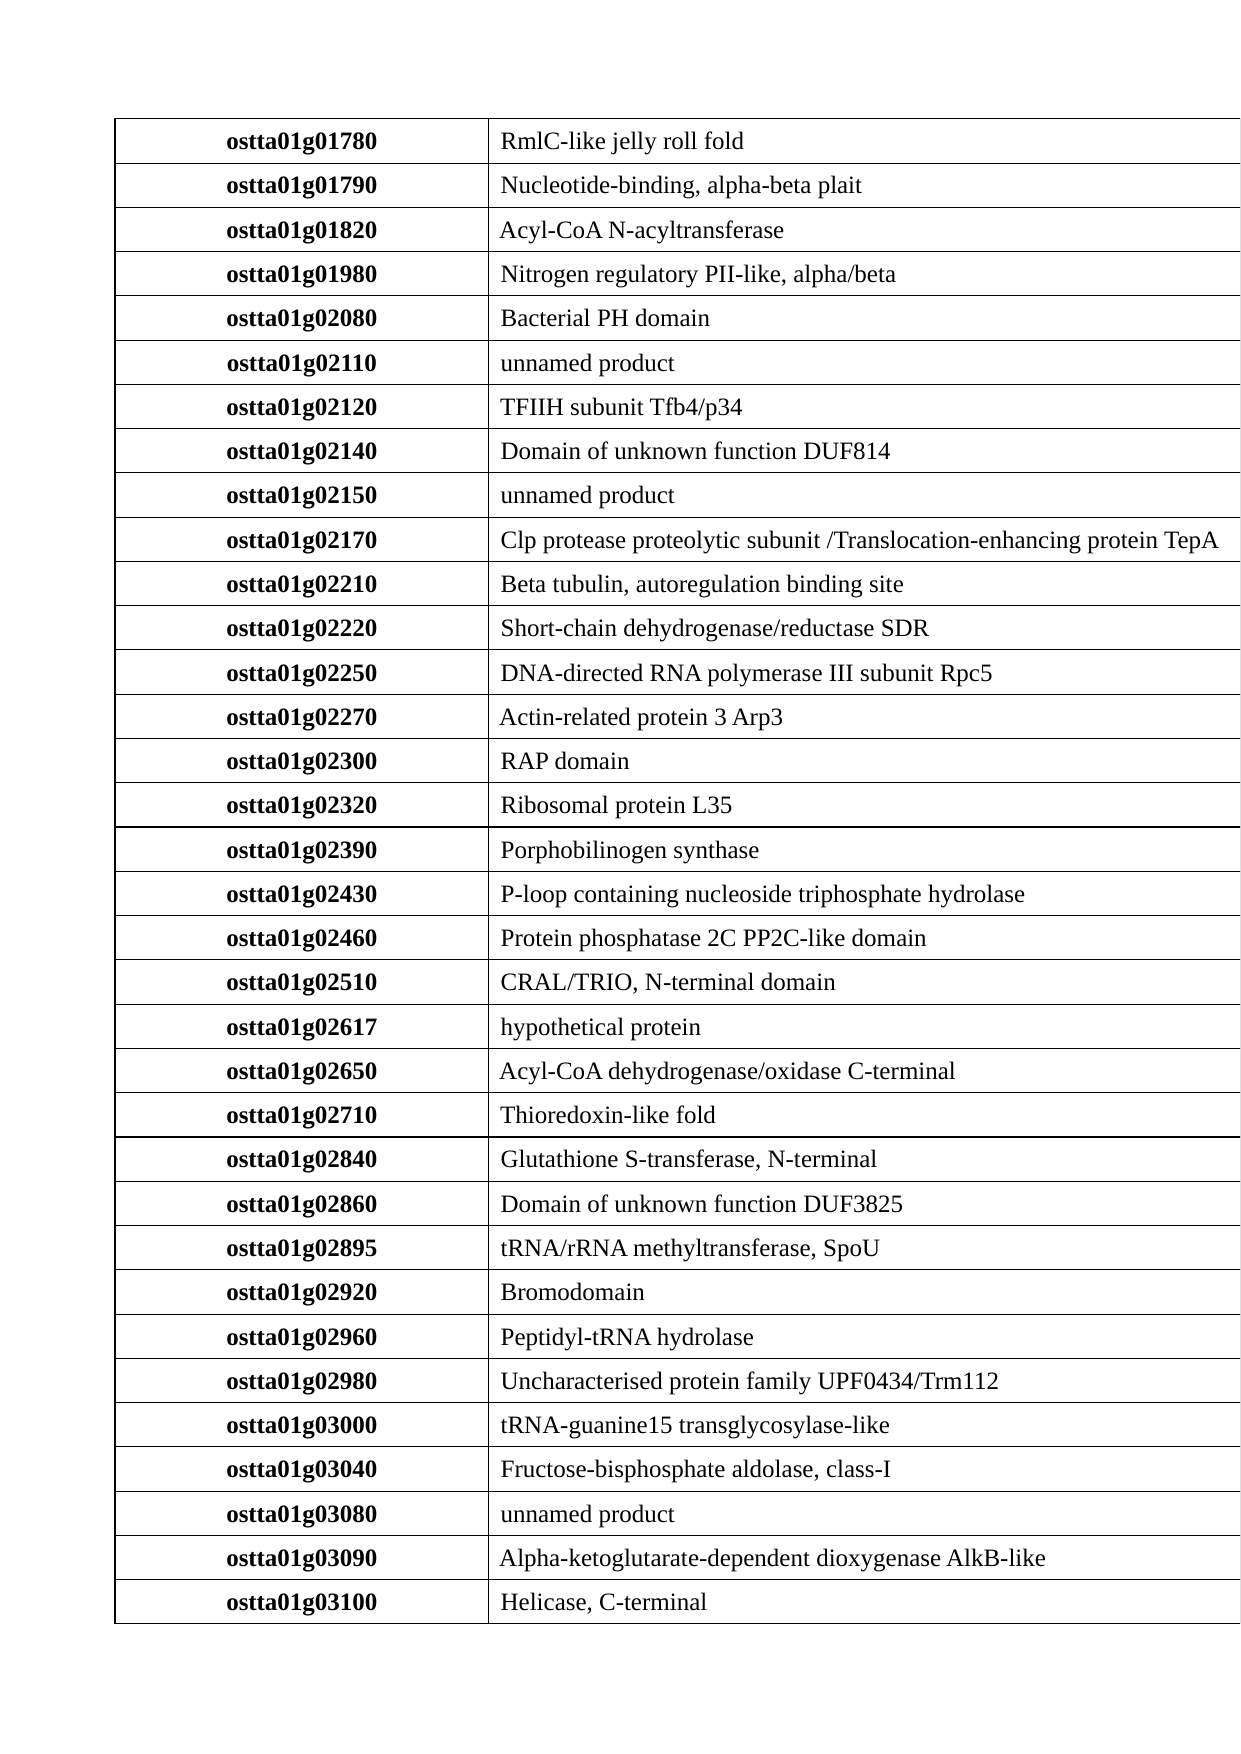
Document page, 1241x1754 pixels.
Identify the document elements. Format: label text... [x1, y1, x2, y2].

table_cell TFIIH subunit Tfb4/p34 [489, 385, 1240, 428]
table_cell Beta tubulin, autoregulation binding site [489, 562, 1240, 605]
table_cell unnamed product [489, 1492, 1240, 1535]
table_cell ostta01g03100 [116, 1580, 488, 1623]
table_cell Ribosomal protein L35 [489, 783, 1240, 826]
table_cell ostta01g02210 [116, 562, 488, 605]
table_cell Helicase, C-terminal [489, 1580, 1240, 1623]
table_cell Nitrogen regulatory PII-like, alpha/beta [489, 252, 1240, 295]
table_cell ostta01g02510 [116, 960, 488, 1003]
table_cell Acyl-CoA dehydrogenase/oxidase C-terminal [489, 1049, 1240, 1092]
table_cell ostta01g03090 [116, 1536, 488, 1579]
table_cell RAP domain [489, 739, 1240, 782]
table_cell hypothetical protein [489, 1005, 1240, 1048]
table_cell Peptidyl-tRNA hydrolase [489, 1315, 1240, 1358]
table_cell ostta01g02460 [116, 916, 488, 959]
table_cell tRNA/rRNA methyltransferase, SpoU [489, 1226, 1240, 1269]
table_cell ostta01g02980 [116, 1359, 488, 1402]
table_cell ostta01g01790 [116, 164, 488, 207]
table_cell ostta01g02895 [116, 1226, 488, 1269]
table_cell ostta01g02390 [116, 828, 488, 871]
table_cell RmlC-like jelly roll fold [489, 119, 1240, 162]
table_cell ostta01g03000 [116, 1403, 488, 1446]
table_cell ostta01g02960 [116, 1315, 488, 1358]
table_cell ostta01g02300 [116, 739, 488, 782]
table_cell Acyl-CoA N-acyltransferase [489, 208, 1240, 251]
table_cell Bromodomain [489, 1270, 1240, 1313]
table_cell Protein phosphatase 2C PP2C-like domain [489, 916, 1240, 959]
table_cell ostta01g02860 [116, 1182, 488, 1225]
table_cell Uncharacterised protein family UPF0434/Trm112 [489, 1359, 1240, 1402]
table_cell ostta01g02430 [116, 872, 488, 915]
table_cell ostta01g02920 [116, 1270, 488, 1313]
table_cell ostta01g01980 [116, 252, 488, 295]
table_cell ostta01g02110 [116, 341, 488, 384]
table_cell CRAL/TRIO, N-terminal domain [489, 960, 1240, 1003]
table_cell Thioredoxin-like fold [489, 1093, 1240, 1136]
table_cell Domain of unknown function DUF814 [489, 429, 1240, 472]
table_cell ostta01g01780 [116, 119, 488, 162]
table_cell Clp protease proteolytic subunit /Translocation-enhancing protein TepA [489, 518, 1240, 561]
table_cell Actin-related protein 3 Arp3 [489, 695, 1240, 738]
table_cell ostta01g03080 [116, 1492, 488, 1535]
table_cell ostta01g02710 [116, 1093, 488, 1136]
table_cell ostta01g02080 [116, 296, 488, 339]
table_cell ostta01g02840 [116, 1138, 488, 1181]
table_cell DNA-directed RNA polymerase III subunit Rpc5 [489, 650, 1240, 694]
table_cell ostta01g01820 [116, 208, 488, 251]
table_cell tRNA-guanine15 transglycosylase-like [489, 1403, 1240, 1446]
table_cell ostta01g02140 [116, 429, 488, 472]
table_cell Fructose-bisphosphate aldolase, class-I [489, 1447, 1240, 1491]
table_cell Alpha-ketoglutarate-dependent dioxygenase AlkB-like [489, 1536, 1240, 1579]
table_cell ostta01g02120 [116, 385, 488, 428]
table_cell ostta01g02170 [116, 518, 488, 561]
table_cell Bacterial PH domain [489, 296, 1240, 339]
table_cell Short-chain dehydrogenase/reductase SDR [489, 606, 1240, 649]
table_cell ostta01g02270 [116, 695, 488, 738]
table_cell Nucleotide-binding, alpha-beta plait [489, 164, 1240, 207]
table_cell unnamed product [489, 341, 1240, 384]
table_cell ostta01g02320 [116, 783, 488, 826]
table_cell Domain of unknown function DUF3825 [489, 1182, 1240, 1225]
table_cell P-loop containing nucleoside triphosphate hydrolase [489, 872, 1240, 915]
table_cell Glutathione S-transferase, N-terminal [489, 1138, 1240, 1181]
table_cell ostta01g02250 [116, 650, 488, 694]
table_cell ostta01g02220 [116, 606, 488, 649]
table_cell ostta01g02650 [116, 1049, 488, 1092]
table_cell Porphobilinogen synthase [489, 828, 1240, 871]
table_cell ostta01g03040 [116, 1447, 488, 1491]
table_cell unnamed product [489, 473, 1240, 517]
table_cell ostta01g02150 [116, 473, 488, 517]
table_cell ostta01g02617 [116, 1005, 488, 1048]
